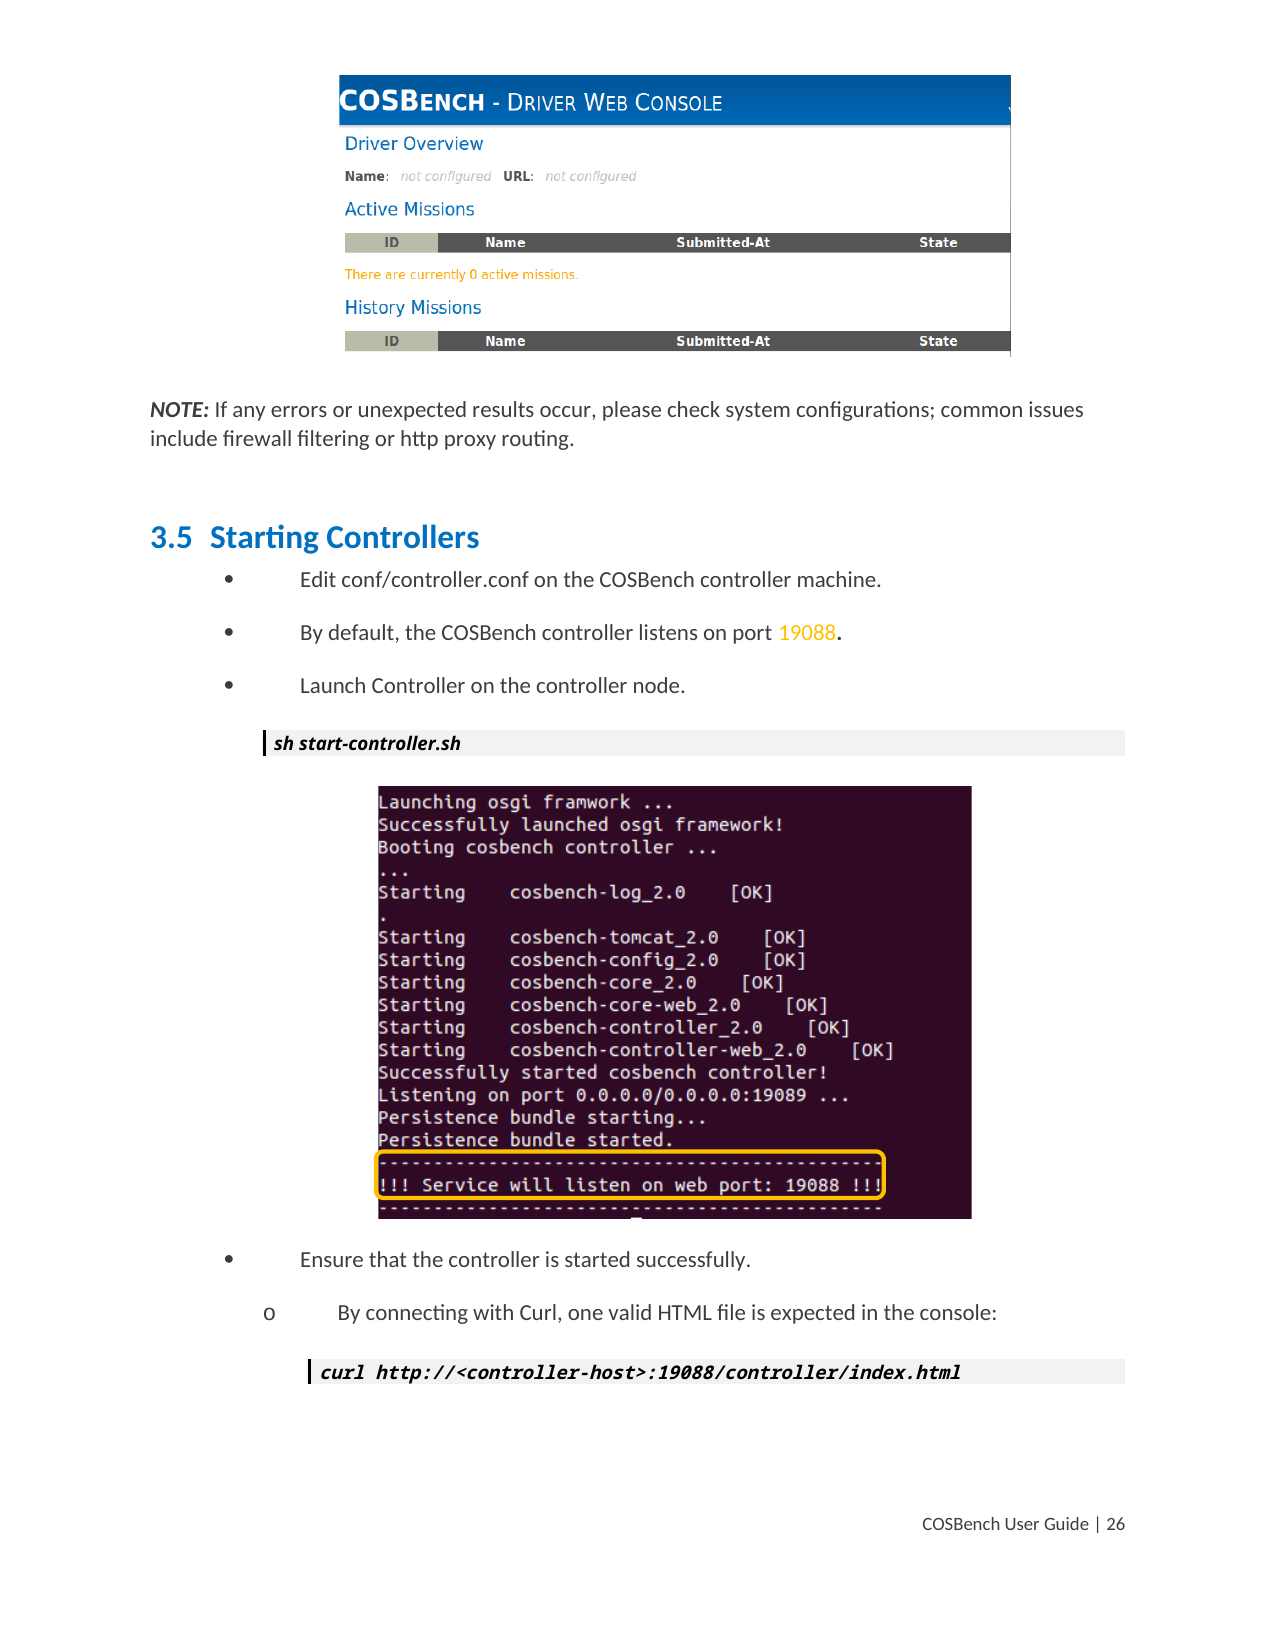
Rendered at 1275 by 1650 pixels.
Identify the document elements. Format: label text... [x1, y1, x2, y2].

picture [378, 786, 972, 1219]
picture [339, 75, 1011, 357]
list Ensure that the controller is started successfully. [225, 1245, 1125, 1273]
text NOTE: If any errors or unexpected results occur, please check system configurations; common issues include firewall filtering or http proxy routing. [150, 396, 1125, 453]
text sh start-controller.sh [266, 730, 1125, 756]
list Edit conf/controller.conf on the COSBench controller machine. [225, 565, 1125, 593]
list By connecting with Curl, one valid HTML file is expected in the console: [262, 1298, 1125, 1327]
list Launch Controller on the controller node. [225, 671, 1125, 699]
text curl http://<controller-host>:19088/controller/index.html [311, 1359, 1125, 1384]
list By default, the COSBench controller listens on port 19088. [225, 618, 1125, 646]
picture [378, 1154, 881, 1195]
subtitle Starting Controllers [150, 516, 1125, 557]
